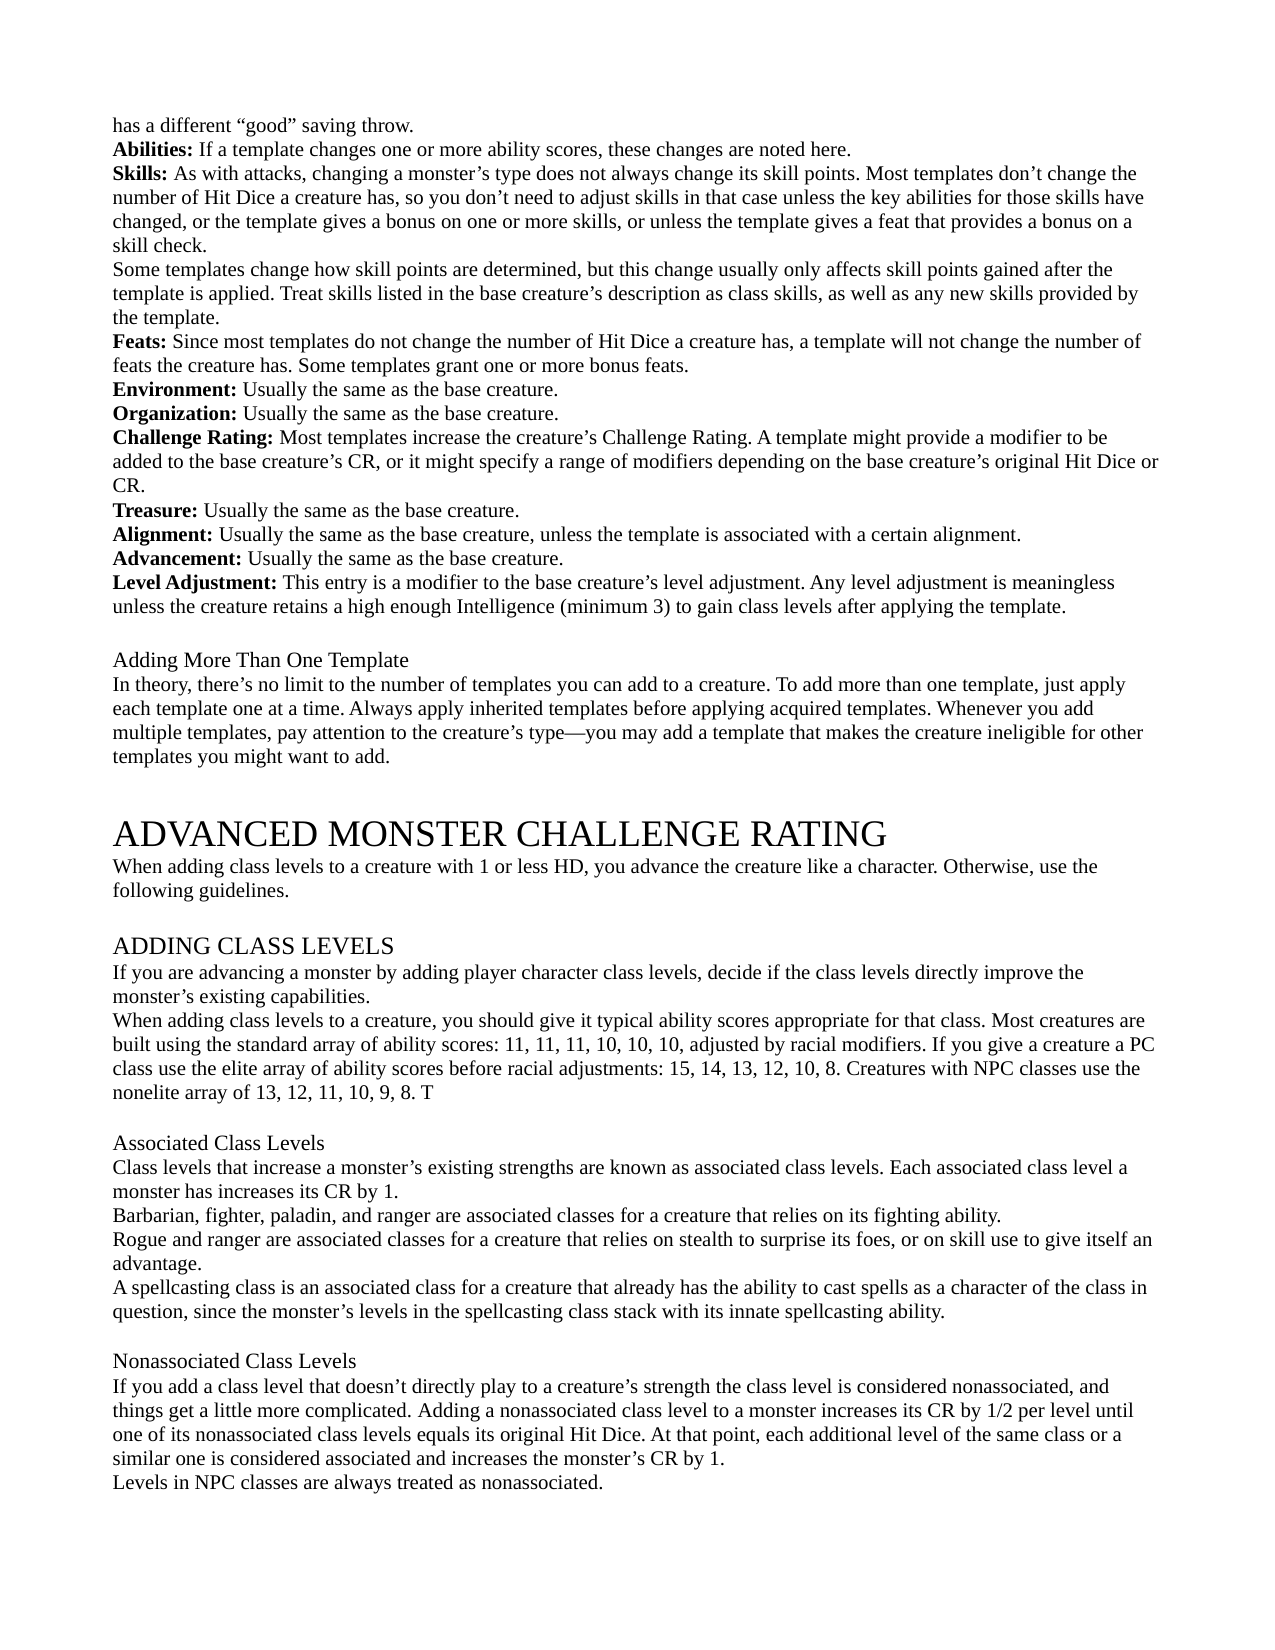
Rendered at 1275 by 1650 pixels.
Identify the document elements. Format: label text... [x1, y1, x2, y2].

text Abilities: If a template changes one or more ability scores, these changes are noted here. [112, 137, 1162, 161]
text Skills: As with attacks, changing a monster’s type does not always change its skill points. Most templates don’t change the number of Hit Dice a creature has, so you don’t need to adjust skills in that case unless the key abilities for those skills have changed, or the template gives a bonus on one or more skills, or unless the template gives a feat that provides a bonus on a skill check. [112, 161, 1162, 257]
text Associated Class Levels [112, 1129, 1162, 1155]
text Some templates change how skill points are determined, but this change usually only affects skill points gained after the template is applied. Treat skills listed in the base creature’s description as class skills, as well as any new skills provided by the template. [112, 257, 1162, 329]
text Feats: Since most templates do not change the number of Hit Dice a creature has, a template will not change the number of feats the creature has. Some templates grant one or more bonus feats. [112, 329, 1162, 377]
text Alignment: Usually the same as the base creature, unless the template is associated with a certain alignment. [112, 522, 1162, 546]
text Levels in NPC classes are always treated as nonassociated. [112, 1470, 1162, 1494]
text When adding class levels to a creature, you should give it typical ability scores appropriate for that class. Most creatures are built using the standard array of ability scores: 11, 11, 11, 10, 10, 10, adjusted by racial modifiers. If you give a creature a PC class use the elite array of ability scores before racial adjustments: 15, 14, 13, 12, 10, 8. Creatures with NPC classes use the nonelite array of 13, 12, 11, 10, 9, 8. T [112, 1008, 1162, 1104]
text When adding class levels to a creature with 1 or less HD, you advance the creature like a character. Otherwise, use the following guidelines. [112, 854, 1162, 902]
text If you are advancing a monster by adding player character class levels, decide if the class levels directly improve the monster’s existing capabilities. [112, 960, 1162, 1008]
text In theory, there’s no limit to the number of templates you can add to a creature. To add more than one template, just apply each template one at a time. Always apply inherited templates before applying acquired templates. Whenever you add multiple templates, pay attention to the creature’s type—you may add a template that makes the creature ineligible for other templates you might want to add. [112, 672, 1162, 768]
text Rogue and ranger are associated classes for a creature that relies on stealth to surprise its foes, or on skill use to give itself an advantage. [112, 1227, 1162, 1275]
text Organization: Usually the same as the base creature. [112, 401, 1162, 425]
text Level Adjustment: This entry is a modifier to the base creature’s level adjustment. Any level adjustment is meaningless unless the creature retains a high enough Intelligence (minimum 3) to gain class levels after applying the template. [112, 570, 1162, 618]
text ADDING CLASS LEVELS [112, 931, 1162, 960]
text has a different “good” saving throw. [112, 112, 1162, 137]
text A spellcasting class is an associated class for a creature that already has the ability to cast spells as a character of the class in question, since the monster’s levels in the spellcasting class stack with its innate spellcasting ability. [112, 1275, 1162, 1323]
text Adding More Than One Template [112, 647, 1162, 672]
text If you add a class level that doesn’t directly play to a creature’s strength the class level is considered nonassociated, and things get a little more complicated. Adding a nonassociated class level to a monster increases its CR by 1/2 per level until one of its nonassociated class levels equals its original Hit Dice. At that point, each additional level of the same class or a similar one is considered associated and increases the monster’s CR by 1. [112, 1373, 1162, 1470]
text Treasure: Usually the same as the base creature. [112, 497, 1162, 522]
text Class levels that increase a monster’s existing strengths are known as associated class levels. Each associated class level a monster has increases its CR by 1. [112, 1155, 1162, 1203]
text Barbarian, fighter, paladin, and ranger are associated classes for a creature that relies on its fighting ability. [112, 1203, 1162, 1227]
text Challenge Rating: Most templates increase the creature’s Challenge Rating. A template might provide a modifier to be added to the base creature’s CR, or it might specify a range of modifiers depending on the base creature’s original Hit Dice or CR. [112, 425, 1162, 497]
text Advancement: Usually the same as the base creature. [112, 546, 1162, 570]
text ADVANCED MONSTER CHALLENGE RATING [112, 811, 1162, 854]
text Nonassociated Class Levels [112, 1348, 1162, 1373]
text Environment: Usually the same as the base creature. [112, 377, 1162, 401]
